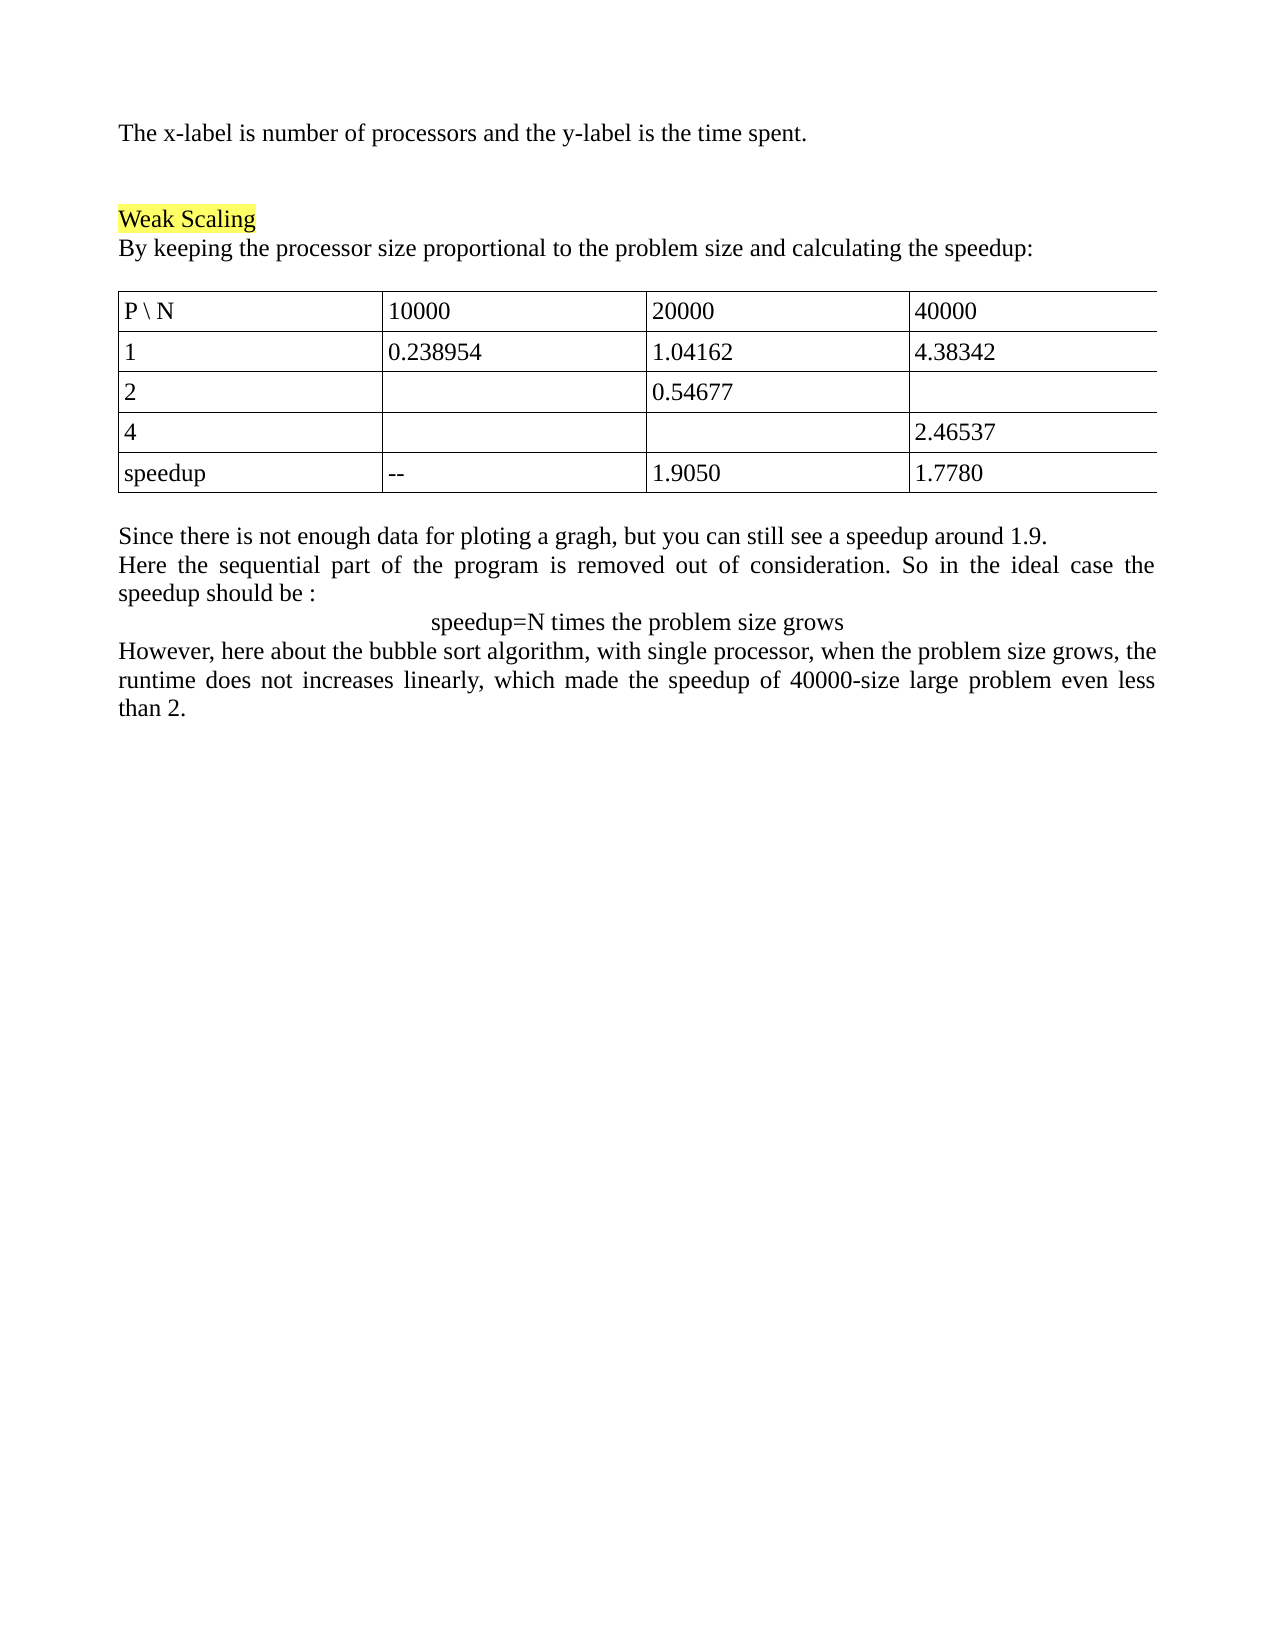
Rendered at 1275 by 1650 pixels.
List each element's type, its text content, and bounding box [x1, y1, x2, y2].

table_cell speedup [119, 453, 382, 492]
table_cell 4.38342 [910, 332, 1157, 371]
table_cell 0.238954 [383, 332, 646, 371]
text Here the sequential part of the program is removed out of consideration. So in the ideal case the speedup should be : [118, 550, 1157, 607]
text By keeping the processor size proportional to the problem size and calculating the speedup: [118, 233, 1157, 262]
table_header P \ N [119, 292, 382, 331]
text The x-label is number of processors and the y-label is the time spent. [118, 118, 1157, 147]
table_cell [910, 372, 1157, 412]
table_cell -- [383, 453, 646, 492]
table_cell 4 [119, 413, 382, 452]
table_header 40000 [910, 292, 1157, 331]
table_cell 1.9050 [647, 453, 909, 492]
text Since there is not enough data for ploting a gragh, but you can still see a speedup around 1.9. [118, 521, 1157, 550]
text Weak Scaling [118, 204, 1157, 233]
table_cell [647, 413, 909, 452]
table_cell [383, 413, 646, 452]
table_cell 0.54677 [647, 372, 909, 412]
table_cell 1.04162 [647, 332, 909, 371]
table_cell 2.46537 [910, 413, 1157, 452]
text speedup=N times the problem size grows [118, 607, 1157, 636]
text However, here about the bubble sort algorithm, with single processor, when the problem size grows, the runtime does not increases linearly, which made the speedup of 40000-size large problem even less than 2. [118, 636, 1157, 722]
table_header 10000 [383, 292, 646, 331]
table_cell 1 [119, 332, 382, 371]
table_cell [383, 372, 646, 412]
table_cell 1.7780 [910, 453, 1157, 492]
table_cell 2 [119, 372, 382, 412]
table_header 20000 [647, 292, 909, 331]
